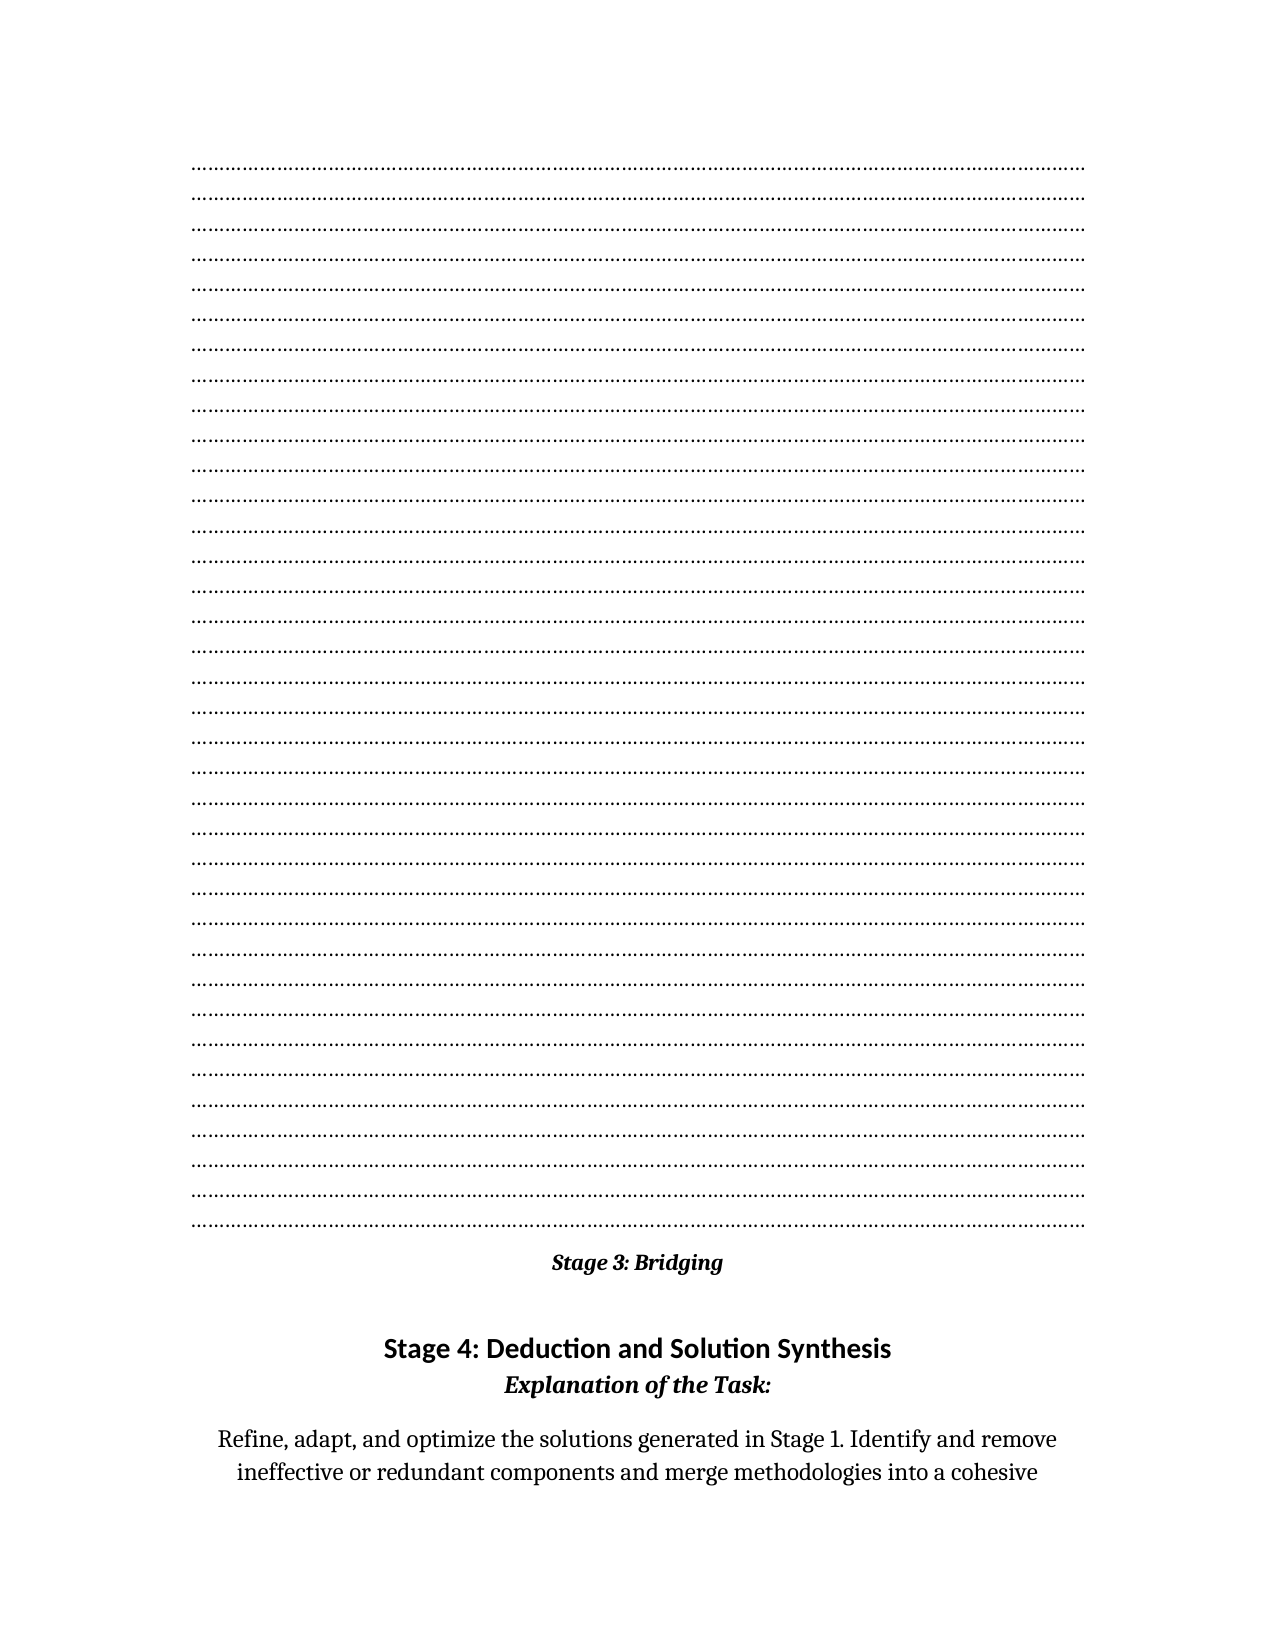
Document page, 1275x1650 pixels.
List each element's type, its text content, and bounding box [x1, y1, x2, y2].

text Stage 3: Bridging [187, 1250, 1087, 1276]
subtitle Stage 4: Deduction and Solution Synthesis [187, 1330, 1087, 1366]
text ……………………………………………………………………………………………………………………………………………………………………………………………………………………………………………………………………………………………………………………………………………………………………………………………………………………………………………………………………………………………………………………………………………………………………………………………………………………………………………………………………………………………………………………………………………………………………………………………………………………………………………………………………………………………………………………………………………………………………………………………………………………………………………………………………………………………………………………………………………………………………………………………………………………………………………………………………………………………………………………………………………………………………………………………………………………………………………………………………………………………………………………………………………………………………………………………………………………………………………………………………………………………………………………………………………………………………………………………………………………………………………………………………………………………………………………………………………………………………………………………………………………………………………………………………………………………………………………………………………………………………………………………………………………………………………………………………………………………………………………………………………………………………………………………………………………………………………………………………………………………………………………………………………………………………………………………………………………………………………………………………………………………………………………………………………………………………………………………………………………………………………………………………………………………………………………………………………………………………………………………………………………………………………………………………………………………………………………………………………………………………………………………………………………………………………………………………………………………………………………………………………………………………………………………………………………………………………………………………………………………………………………………………………………………………………………………………………………………………………………………………………………………………………………………………………………………………………………………………………………………………………………………………………………………………………………………………………………………………………………………………………………………………………………………………………………………………………………………………………………………………………………………………………………………………………………………………………………………………………………………………………………………………………………………………………………………………………………………………………………………………………………………………………………………………………………………………………………………………………………………………………………………………………………………………………………………………………………………………………………………………………………………………………………………………………………………………………………………………………………………………………………………………………………………………………………………………………………………………………………………………………………………… [187, 150, 1087, 1234]
text Explanation of the Task: [187, 1371, 1087, 1400]
text Refine, adapt, and optimize the solutions generated in Stage 1. Identify and remove ineffective or redundant components and merge methodologies into a cohesive [187, 1425, 1087, 1487]
